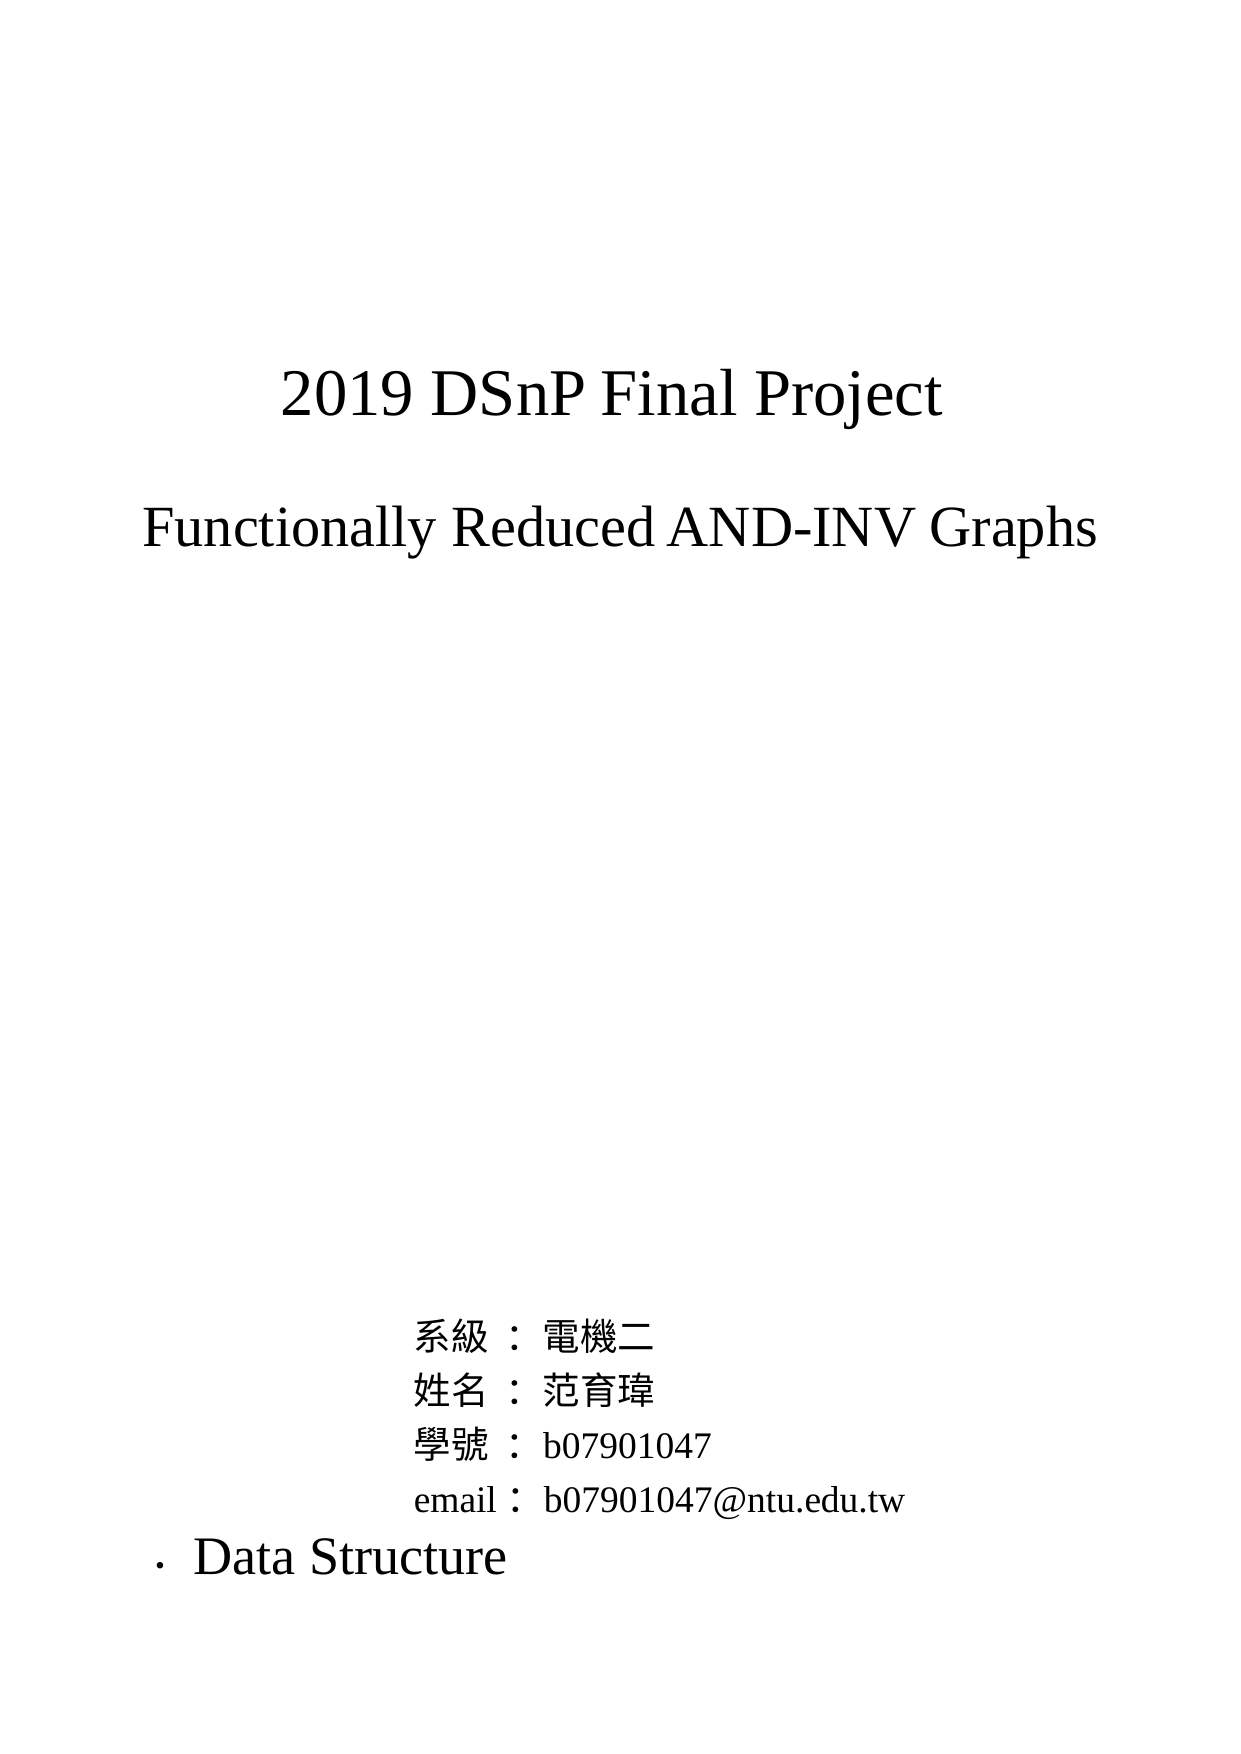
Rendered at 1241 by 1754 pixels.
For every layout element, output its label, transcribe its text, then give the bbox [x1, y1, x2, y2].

text email ：b07901047@ntu.edu.tw [118, 1469, 1122, 1523]
text 2019 DSnP Final Project [118, 353, 1122, 429]
text 學號 ：b07901047 [118, 1415, 1122, 1469]
text 姓名 ：范育瑋 [118, 1361, 1122, 1415]
text 系級 ：電機二 [118, 1306, 1122, 1361]
list Data Structure [156, 1523, 1122, 1586]
text Functionally Reduced AND-INV Graphs [118, 492, 1122, 559]
